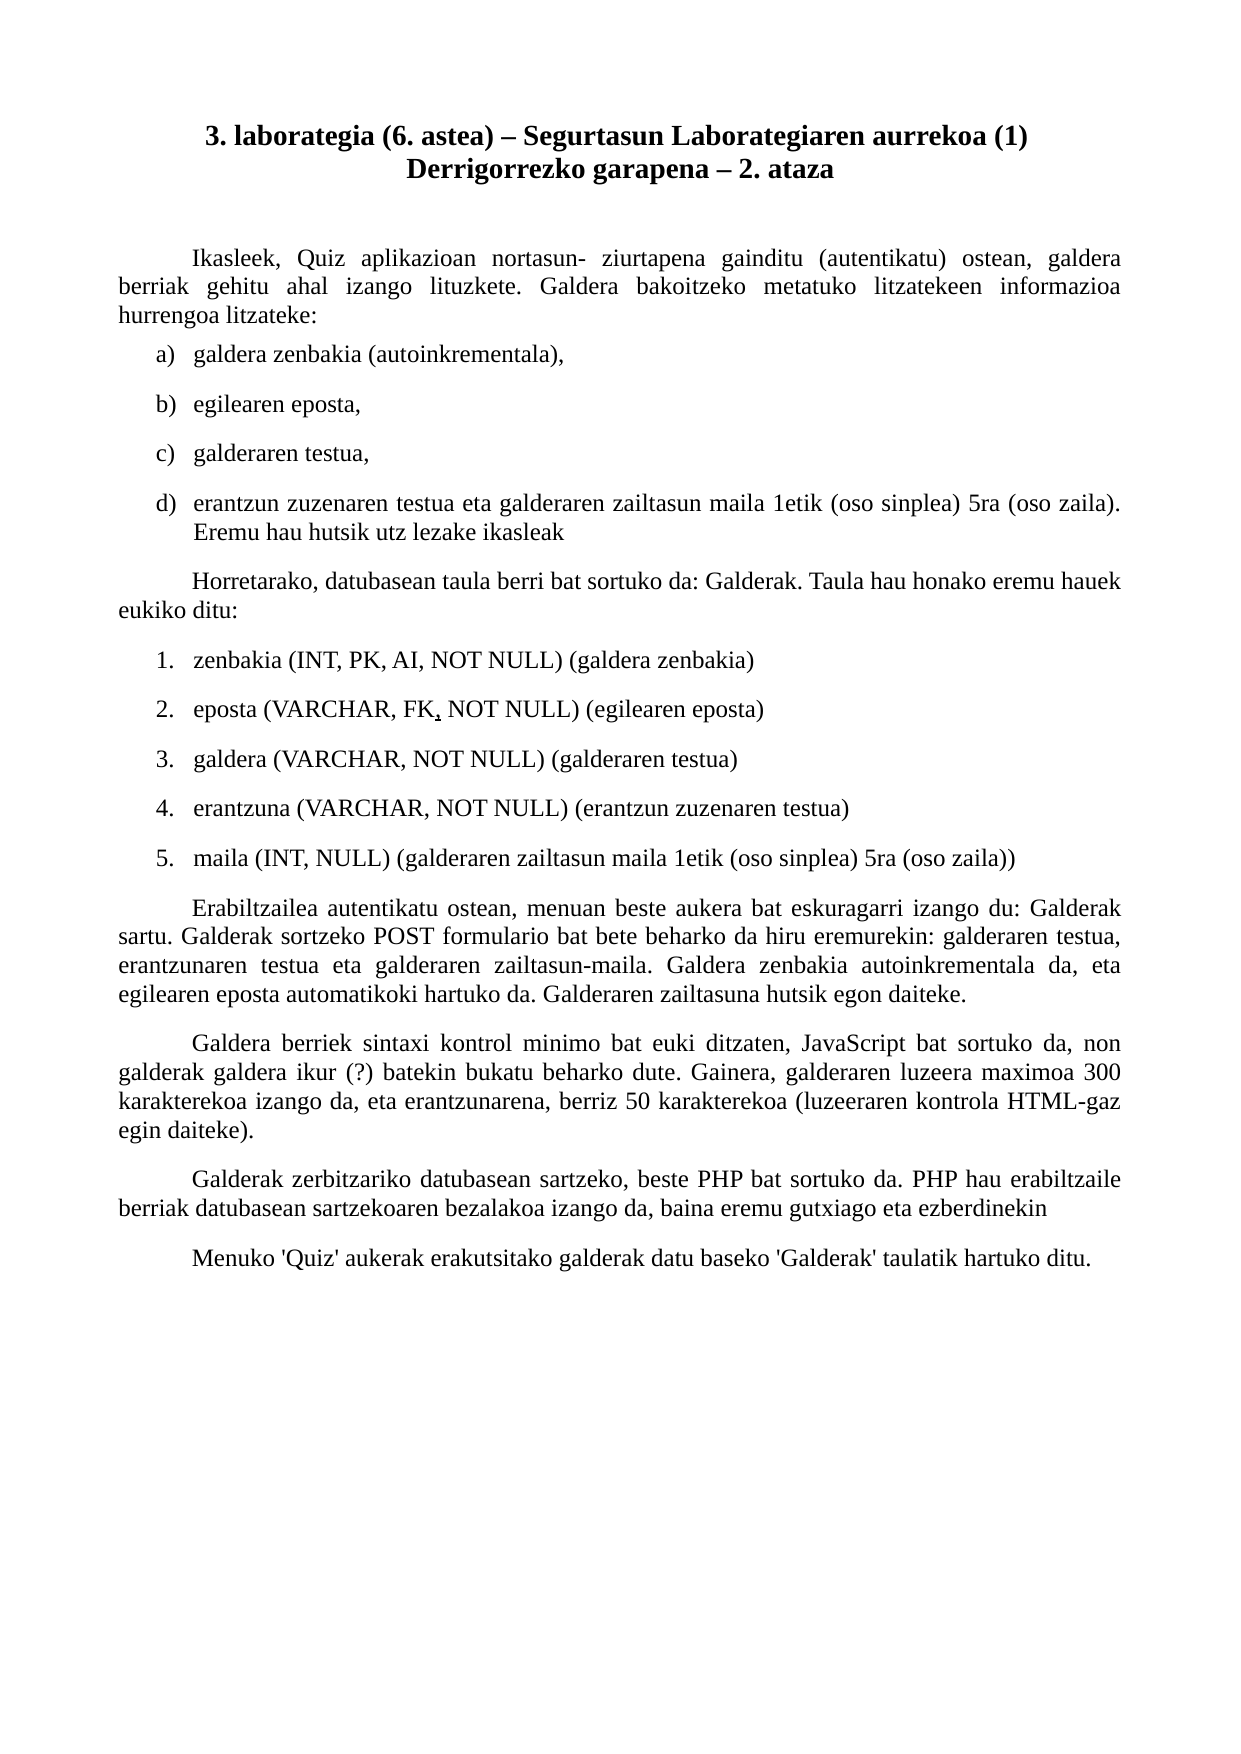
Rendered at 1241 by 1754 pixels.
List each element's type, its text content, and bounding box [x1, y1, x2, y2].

list erantzuna (VARCHAR, NOT NULL) (erantzun zuzenaren testua) [156, 793, 1122, 822]
list maila (INT, NULL) (galderaren zailtasun maila 1etik (oso sinplea) 5ra (oso zaila)) [156, 843, 1122, 872]
list galderaren testua, [156, 438, 1122, 467]
text Erabiltzailea autentikatu ostean, menuan beste aukera bat eskuragarri izango du: Galderak sartu. Galderak sortzeko POST formulario bat bete beharko da hiru eremurekin: galderaren testua, erantzunaren testua eta galderaren zailtasun-maila. Galdera zenbakia autoinkrementala da, eta egilearen eposta automatikoki hartuko da. Galderaren zailtasuna hutsik egon daiteke. [118, 893, 1122, 1008]
list galdera (VARCHAR, NOT NULL) (galderaren testua) [156, 744, 1122, 773]
list galdera zenbakia (autoinkrementala), [156, 339, 1122, 368]
list egilearen eposta, [156, 389, 1122, 418]
text Galdera berriek sintaxi kontrol minimo bat euki ditzaten, JavaScript bat sortuko da, non galderak galdera ikur (?) batekin bukatu beharko dute. Gainera, galderaren luzeera maximoa 300 karakterekoa izango da, eta erantzunarena, berriz 50 karakterekoa (luzeeraren kontrola HTML-gaz egin daiteke). [118, 1028, 1122, 1143]
text Ikasleek, Quiz aplikazioan nortasun- ziurtapena gainditu (autentikatu) ostean, galdera berriak gehitu ahal izango lituzkete. Galdera bakoitzeko metatuko litzatekeen informazioa hurrengoa litzateke: [118, 243, 1122, 329]
text Horretarako, datubasean taula berri bat sortuko da: Galderak. Taula hau honako eremu hauek eukiko ditu: [118, 566, 1122, 624]
list zenbakia (INT, PK, AI, NOT NULL) (galdera zenbakia) [156, 645, 1122, 673]
list erantzun zuzenaren testua eta galderaren zailtasun maila 1etik (oso sinplea) 5ra (oso zaila). Eremu hau hutsik utz lezake ikasleak [156, 488, 1122, 546]
text Menuko 'Quiz' aukerak erakutsitako galderak datu baseko 'Galderak' taulatik hartuko ditu. [118, 1243, 1122, 1271]
text Galderak zerbitzariko datubasean sartzeko, beste PHP bat sortuko da. PHP hau erabiltzaile berriak datubasean sartzekoaren bezalakoa izango da, baina eremu gutxiago eta ezberdinekin [118, 1164, 1122, 1222]
list eposta (VARCHAR, FK, NOT NULL) (egilearen eposta) [156, 694, 1122, 723]
text 3. laborategia (6. astea) – Segurtasun Laborategiaren aurrekoa (1) [118, 118, 1122, 152]
text Derrigorrezko garapena – 2. ataza [118, 152, 1122, 185]
